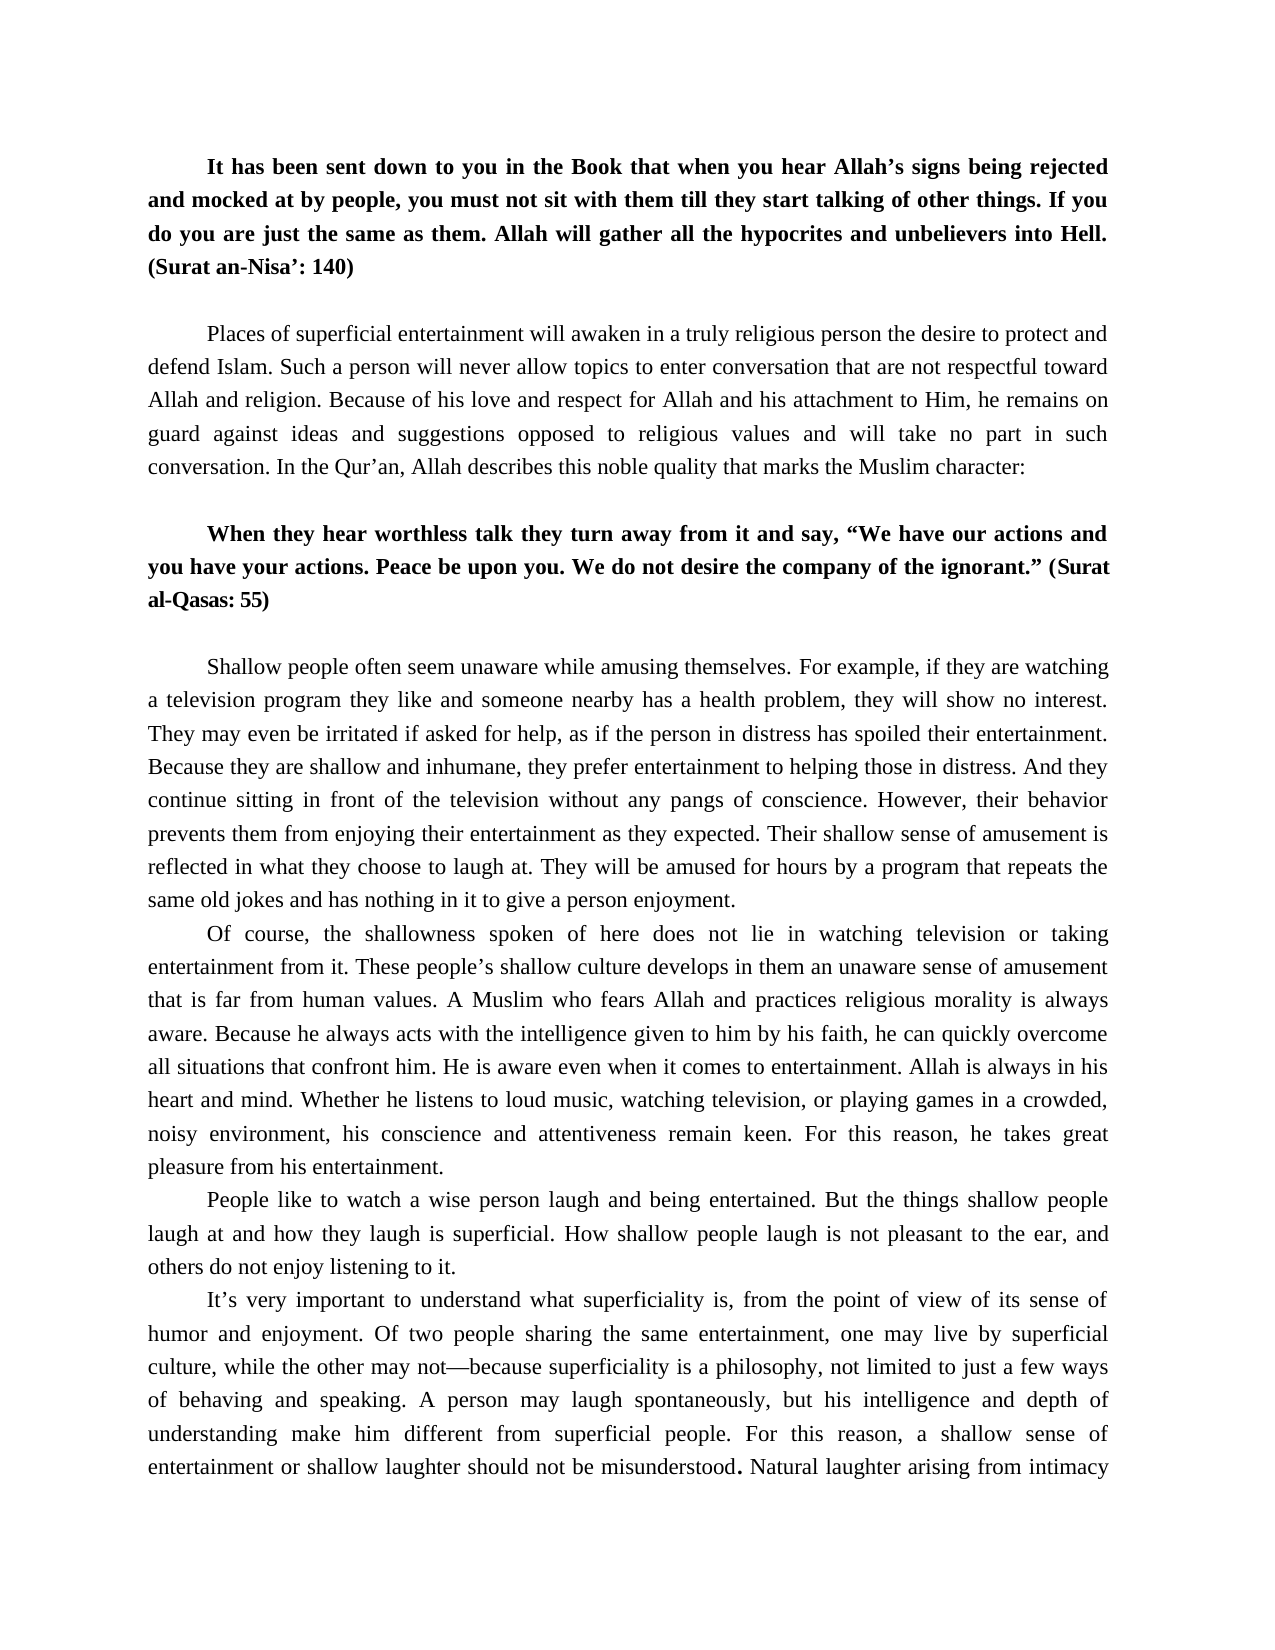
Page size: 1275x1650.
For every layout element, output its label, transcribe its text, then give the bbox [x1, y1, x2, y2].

text When they hear worthless talk they turn away from it and say, “We have our actions and you have your actions. Peace be upon you. We do not desire the company of the ignorant.” (Surat al-Qasas: 55) [148, 514, 1110, 614]
text It’s very important to understand what superficiality is, from the point of view of its sense of humor and enjoyment. Of two people sharing the same entertainment, one may live by superficial culture, while the other may not—because superficiality is a philosophy, not limited to just a few ways of behaving and speaking. A person may laugh spontaneously, but his intelligence and depth of understanding make him different from superficial people. For this reason, a shallow sense of entertainment or shallow laughter should not be misunderstood. Natural laughter arising from intimacy [148, 1281, 1110, 1481]
text People like to watch a wise person laugh and being entertained. But the things shallow people laugh at and how they laugh is superficial. How shallow people laugh is not pleasant to the ear, and others do not enjoy listening to it. [148, 1181, 1110, 1281]
text Of course, the shallowness spoken of here does not lie in watching television or taking entertainment from it. These people’s shallow culture develops in them an unaware sense of amusement that is far from human values. A Muslim who fears Allah and practices religious morality is always aware. Because he always acts with the intelligence given to him by his faith, he can quickly overcome all situations that confront him. He is aware even when it comes to entertainment. Allah is always in his heart and mind. Whether he listens to loud music, watching television, or playing games in a crowded, noisy environment, his conscience and attentiveness remain keen. For this reason, he takes great pleasure from his entertainment. [148, 914, 1110, 1181]
text Shallow people often seem unaware while amusing themselves. For example, if they are watching a television program they like and someone nearby has a health problem, they will show no interest. They may even be irritated if asked for help, as if the person in distress has spoiled their entertainment. Because they are shallow and inhumane, they prefer entertainment to helping those in distress. And they continue sitting in front of the television without any pangs of conscience. However, their behavior prevents them from enjoying their entertainment as they expected. Their shallow sense of amusement is reflected in what they choose to laugh at. They will be amused for hours by a program that repeats the same old jokes and has nothing in it to give a person enjoyment. [148, 648, 1110, 914]
text It has been sent down to you in the Book that when you hear Allah’s signs being rejected and mocked at by people, you must not sit with them till they start talking of other things. If you do you are just the same as them. Allah will gather all the hypocrites and unbelievers into Hell. (Surat an-Nisa’: 140) [148, 148, 1110, 281]
text Places of superficial entertainment will awaken in a truly religious person the desire to protect and defend Islam. Such a person will never allow topics to enter conversation that are not respectful toward Allah and religion. Because of his love and respect for Allah and his attachment to Him, he remains on guard against ideas and suggestions opposed to religious values and will take no part in such conversation. In the Qur’an, Allah describes this noble quality that marks the Muslim character: [148, 314, 1110, 481]
